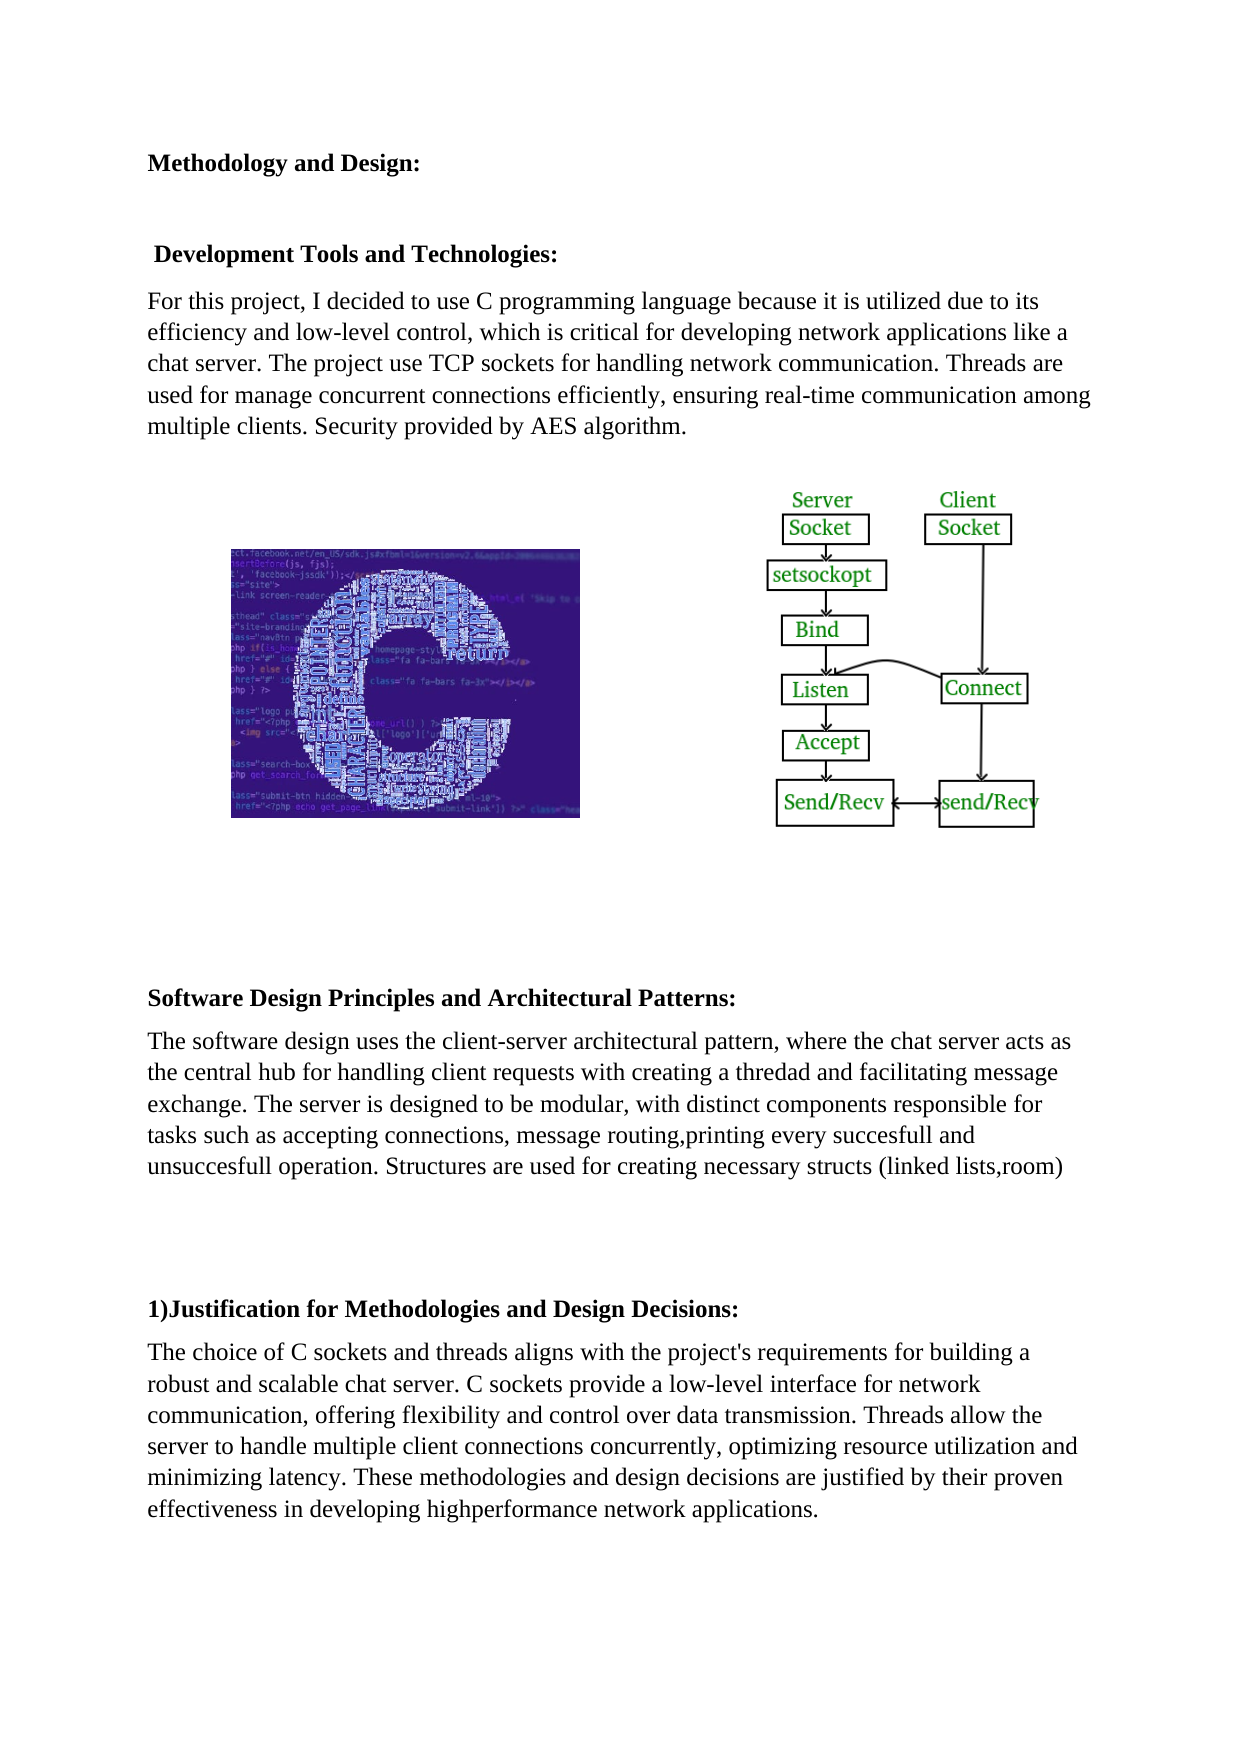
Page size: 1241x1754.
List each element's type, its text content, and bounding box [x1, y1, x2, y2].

picture [741, 488, 1048, 837]
subtitle Software Design Principles and Architectural Patterns: [147, 983, 1091, 1012]
subtitle Methodology and Design: [147, 148, 1091, 177]
picture [231, 549, 580, 818]
text The software design uses the client-server architectural pattern, where the chat server acts as the central hub for handling client requests with creating a thredad and facilitating message exchange. The server is designed to be modular, with distinct components responsible for tasks such as accepting connections, message routing,printing every succesfull and unsuccesfull operation. Structures are used for creating necessary structs (linked lists,room) [147, 1026, 1091, 1180]
text The choice of C sockets and threads aligns with the project's requirements for building a robust and scalable chat server. C sockets provide a low-level interface for network communication, offering flexibility and control over data transmission. Threads allow the server to handle multiple client connections concurrently, optimizing resource utilization and minimizing latency. These methodologies and design decisions are justified by their proven effectiveness in developing highperformance network applications. [147, 1337, 1091, 1522]
text Development Tools and Technologies: [147, 239, 1091, 267]
text For this project, I decided to use C programming language because it is utilized due to its efficiency and low-level control, which is critical for developing network applications like a chat server. The project use TCP sockets for handling network communication. Threads are used for manage concurrent connections efficiently, ensuring real-time communication among multiple clients. Security provided by AES algorithm. [147, 286, 1091, 440]
subtitle 1)Justification for Methodologies and Design Decisions: [147, 1294, 1091, 1323]
